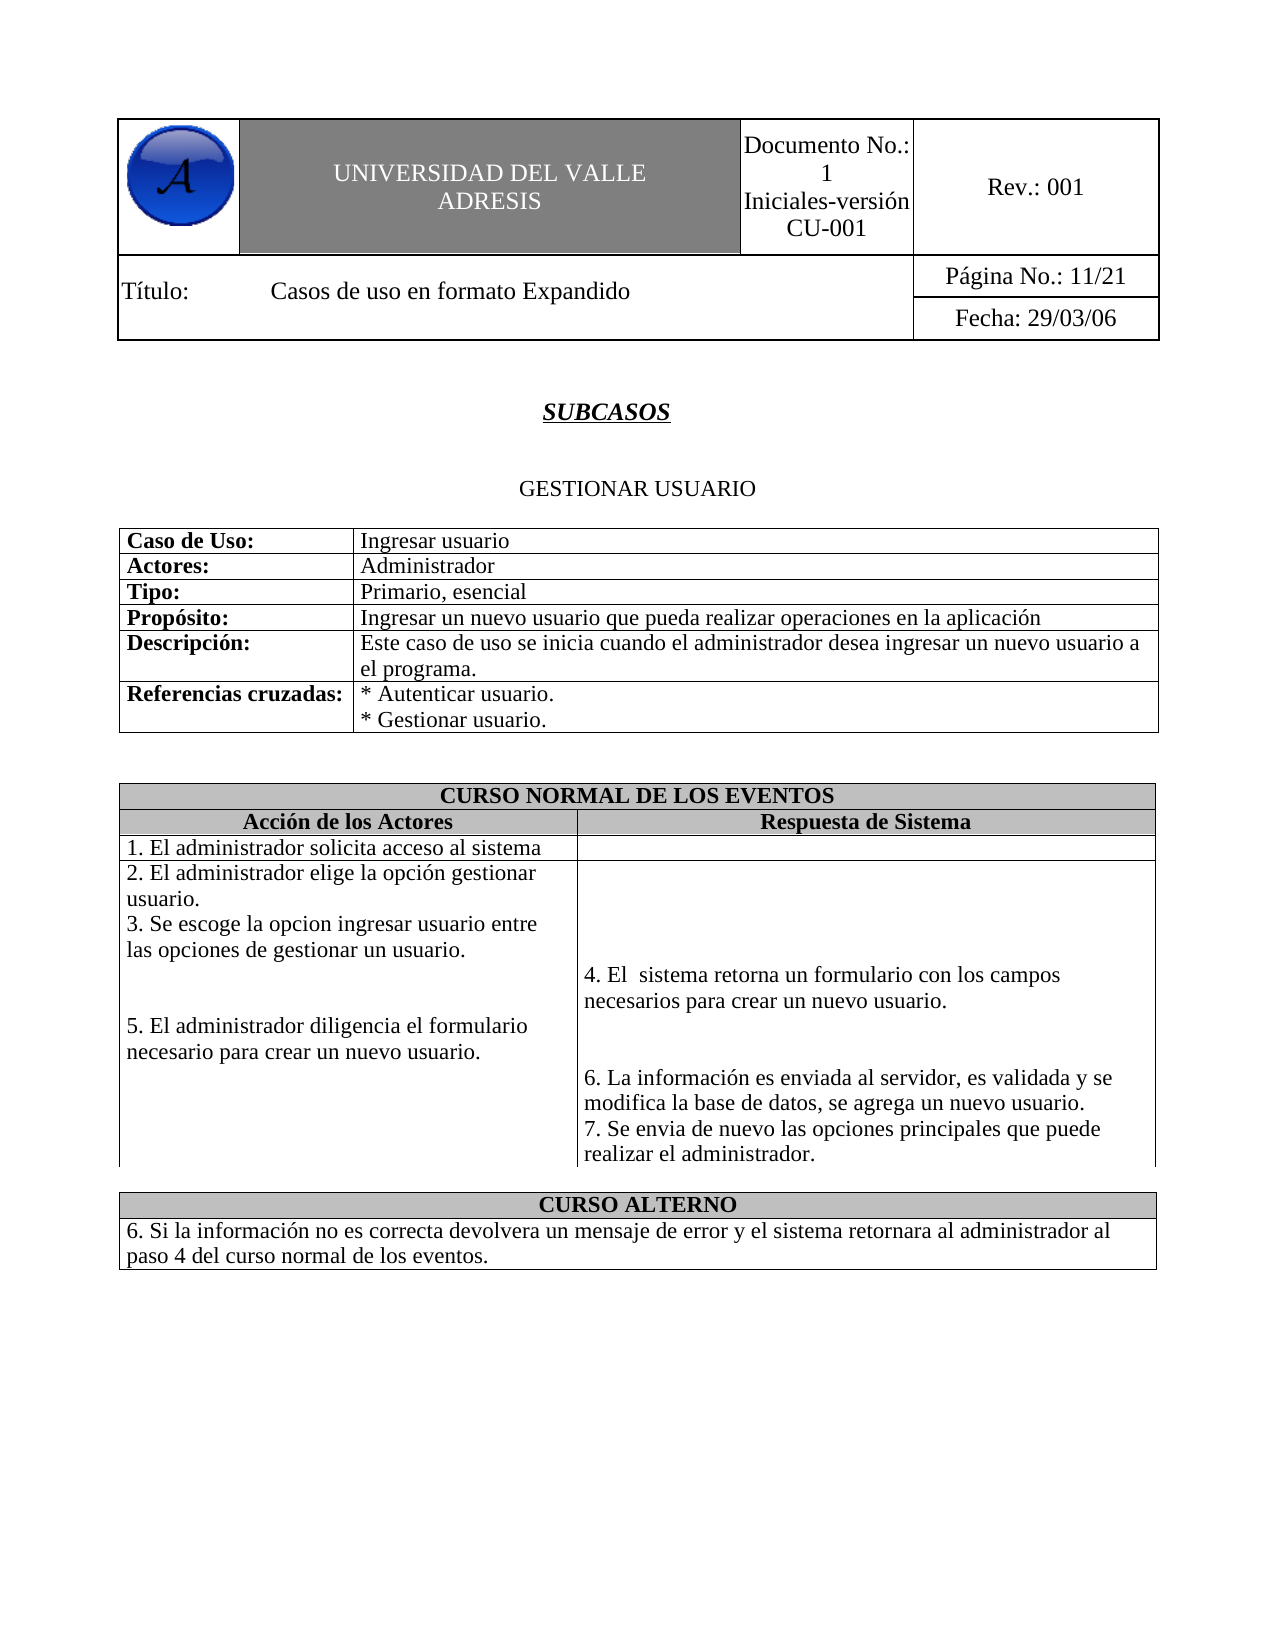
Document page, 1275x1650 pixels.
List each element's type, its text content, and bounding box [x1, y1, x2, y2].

picture [127, 124, 235, 226]
table_cell * Autenticar usuario. * Gestionar usuario. [354, 682, 1158, 732]
table_cell Primario, esencial [354, 580, 1158, 604]
table_cell Este caso de uso se inicia cuando el administrador desea ingresar un nuevo usuario a el programa. [354, 631, 1158, 681]
table_cell Fecha: 29/03/06 [914, 298, 1158, 338]
table_cell Tipo: [120, 580, 353, 604]
table_cell [578, 836, 1155, 860]
text SUBCASOS [118, 398, 1157, 425]
table_header CURSO NORMAL DE LOS EVENTOS [120, 784, 1155, 809]
table_cell [120, 963, 577, 1013]
table_cell Respuesta de Sistema [578, 810, 1155, 834]
table_cell Título: Casos de uso en formato Expandido [119, 256, 913, 338]
table_header [119, 120, 239, 253]
table_cell 6. Si la información no es correcta devolvera un mensaje de error y el sistema retornara al administrador al paso 4 del curso normal de los eventos. [120, 1219, 1156, 1269]
table_cell [120, 1116, 577, 1167]
table_cell 4. El sistema retorna un formulario con los campos necesarios para crear un nuevo usuario. [578, 963, 1155, 1013]
table_header Caso de Uso: [120, 529, 353, 553]
table_cell [578, 911, 1155, 962]
table_cell Ingresar un nuevo usuario que pueda realizar operaciones en la aplicación [354, 605, 1158, 630]
table_cell 5. El administrador diligencia el formulario necesario para crear un nuevo usuario. [120, 1014, 577, 1064]
table_cell Acción de los Actores [120, 810, 577, 834]
table_cell Descripción: [120, 631, 353, 681]
table_cell Administrador [354, 554, 1158, 579]
table_cell Referencias cruzadas: [120, 682, 353, 732]
table_cell Propósito: [120, 605, 353, 630]
table_header Ingresar usuario [354, 529, 1158, 553]
table_cell 2. El administrador elige la opción gestionar usuario. [120, 861, 577, 911]
table_cell [578, 1014, 1155, 1064]
table_cell [578, 861, 1155, 911]
table_cell 3. Se escoge la opcion ingresar usuario entre las opciones de gestionar un usuario. [120, 911, 577, 962]
table_header UNIVERSIDAD DEL VALLE ADRESIS [240, 120, 740, 253]
table_header Página No.: 11/21 [914, 256, 1158, 296]
table_cell Actores: [120, 554, 353, 579]
table_cell 6. La información es enviada al servidor, es validada y se modifica la base de datos, se agrega un nuevo usuario. [578, 1065, 1155, 1116]
table_cell 1. El administrador solicita acceso al sistema [120, 836, 577, 860]
table_header Rev.: 001 [914, 120, 1158, 253]
table_cell 7. Se envia de nuevo las opciones principales que puede realizar el administrador. [578, 1116, 1155, 1167]
text GESTIONAR USUARIO [118, 476, 1157, 502]
table_header CURSO ALTERNO [120, 1193, 1156, 1218]
table_header Documento No.: 1 Iniciales-versión CU-001 [741, 120, 913, 253]
table_cell [120, 1065, 577, 1116]
